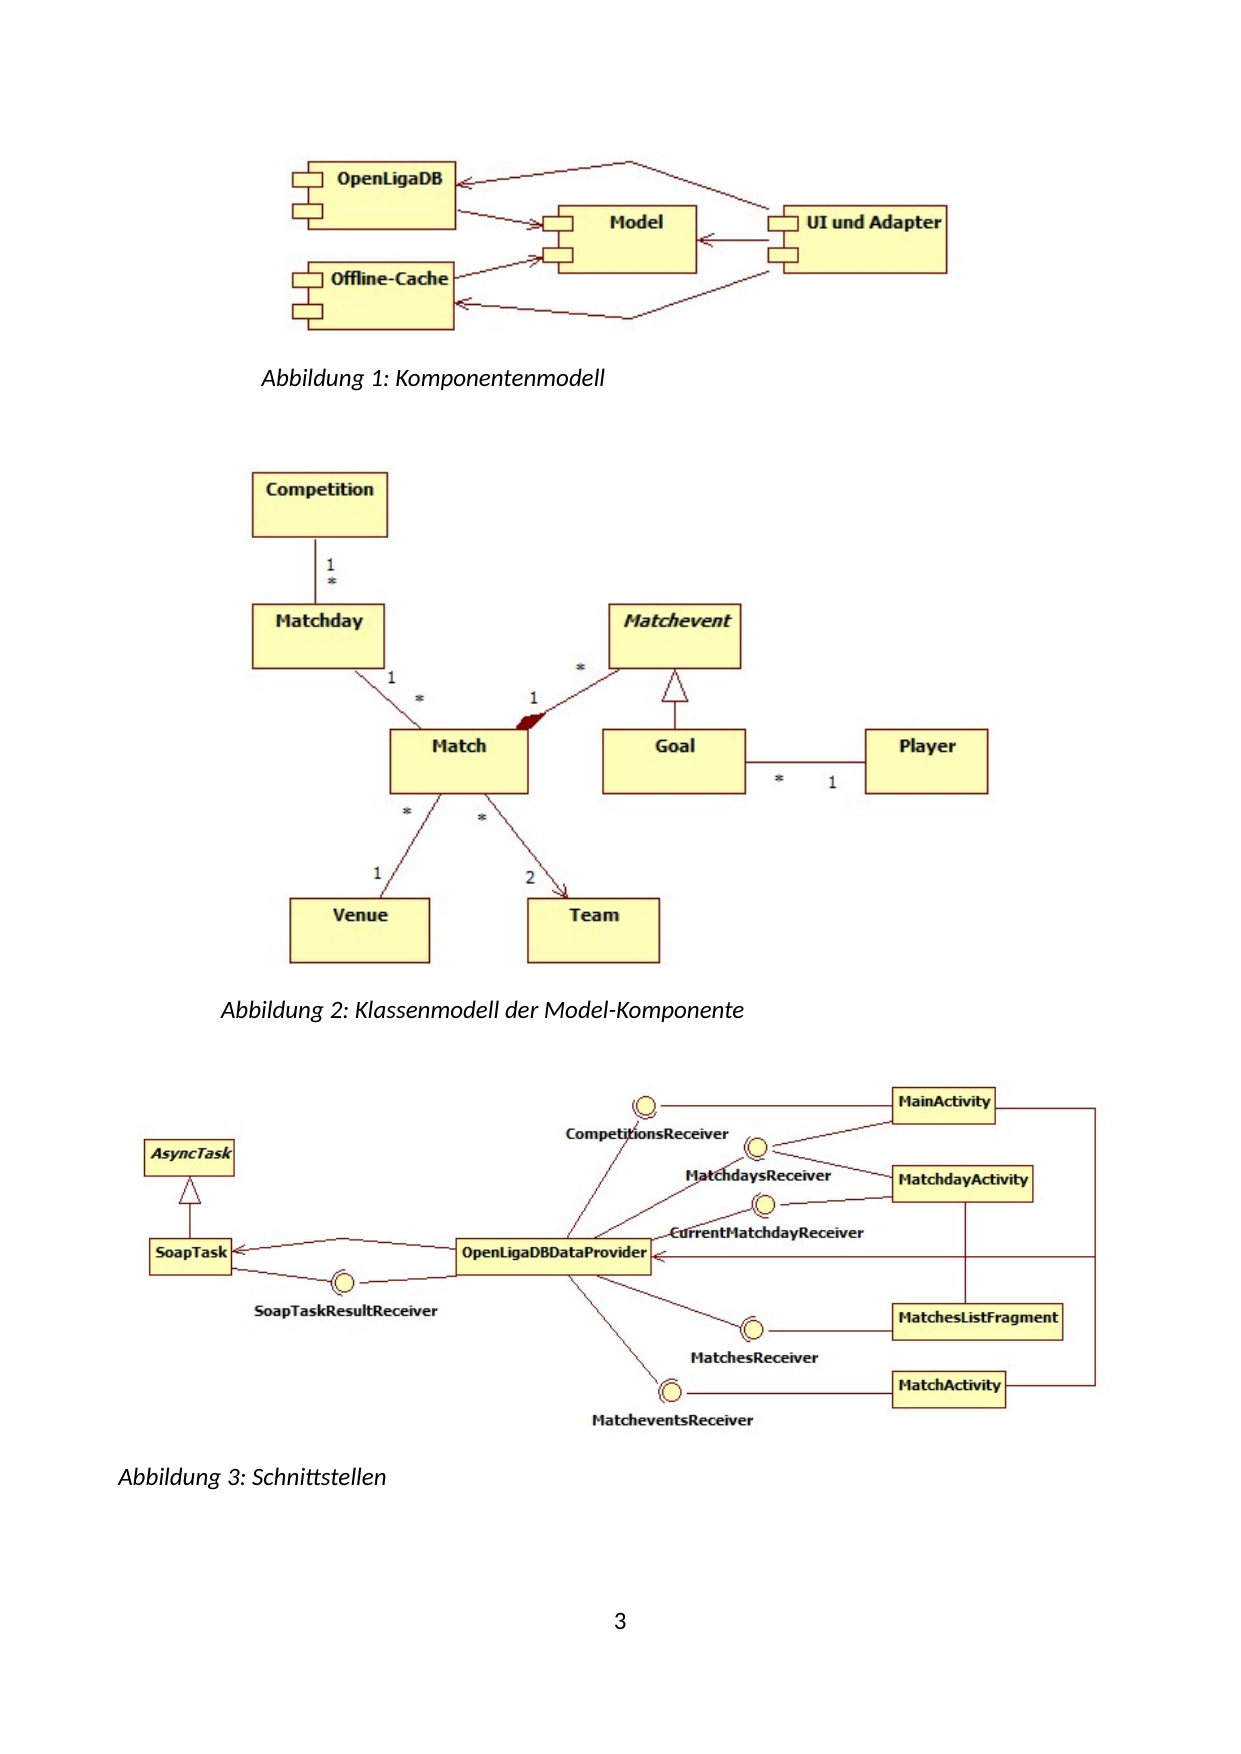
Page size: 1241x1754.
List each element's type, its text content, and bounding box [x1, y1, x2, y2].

text Abbildung 3: Schnittstellen [118, 1462, 1122, 1492]
picture [118, 1061, 1122, 1462]
text Abbildung 2: Klassenmodell der Model-Komponente [221, 995, 1019, 1025]
picture [261, 130, 979, 362]
text Abbildung 1: Komponentenmodell [261, 362, 979, 392]
picture [221, 441, 1020, 995]
